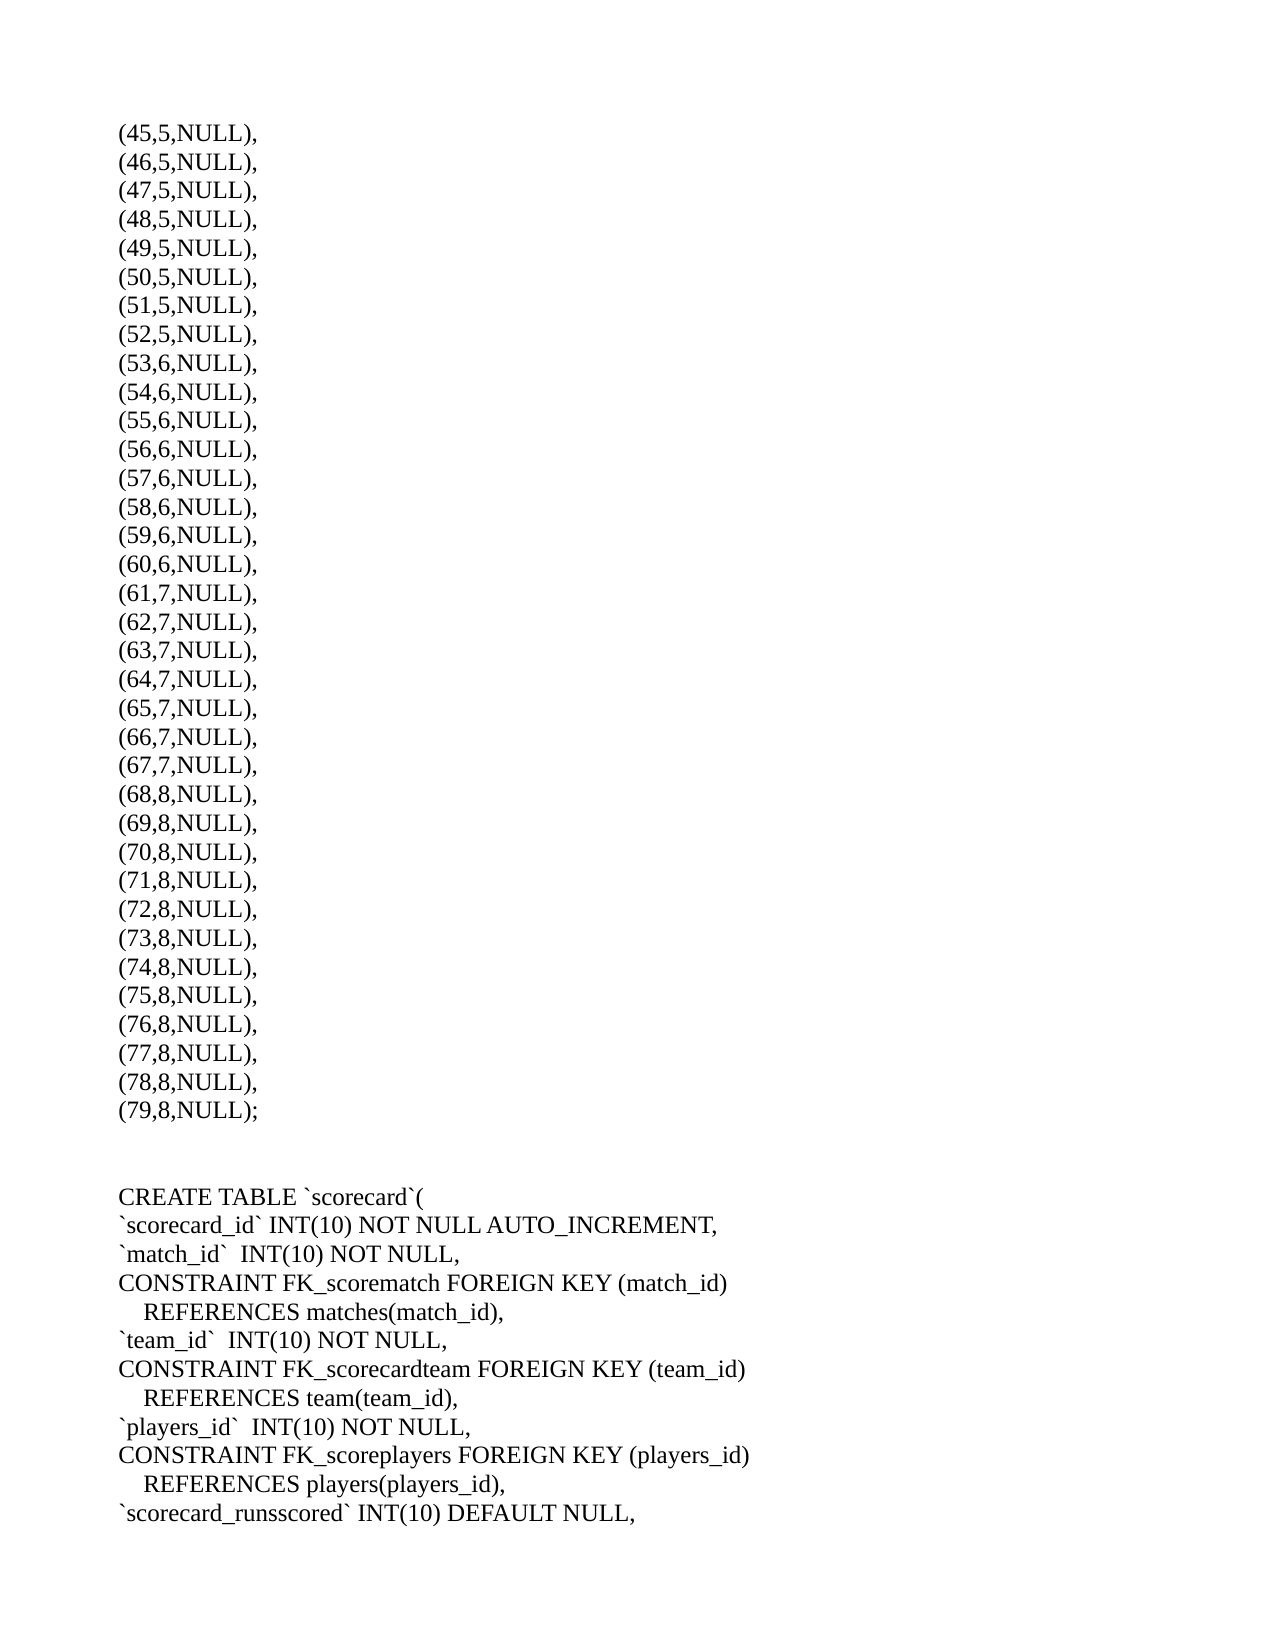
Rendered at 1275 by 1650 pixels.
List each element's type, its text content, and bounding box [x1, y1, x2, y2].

text (56,6,NULL), [118, 434, 1157, 463]
text (57,6,NULL), [118, 463, 1157, 492]
text (77,8,NULL), [118, 1038, 1157, 1067]
text (59,6,NULL), [118, 521, 1157, 549]
text (60,6,NULL), [118, 549, 1157, 578]
text `scorecard_runsscored` INT(10) DEFAULT NULL, [118, 1498, 1157, 1527]
text (62,7,NULL), [118, 607, 1157, 636]
text `scorecard_id` INT(10) NOT NULL AUTO_INCREMENT, [118, 1211, 1157, 1239]
text (58,6,NULL), [118, 492, 1157, 521]
text (66,7,NULL), [118, 722, 1157, 751]
text (67,7,NULL), [118, 751, 1157, 779]
text (70,8,NULL), [118, 837, 1157, 866]
text (79,8,NULL); [118, 1096, 1157, 1124]
text CREATE TABLE `scorecard`( [118, 1182, 1157, 1211]
text (54,6,NULL), [118, 377, 1157, 406]
text (45,5,NULL), [118, 118, 1157, 147]
text (71,8,NULL), [118, 866, 1157, 894]
text (73,8,NULL), [118, 923, 1157, 952]
text (48,5,NULL), [118, 204, 1157, 233]
text (49,5,NULL), [118, 233, 1157, 262]
text (52,5,NULL), [118, 319, 1157, 348]
text (51,5,NULL), [118, 291, 1157, 319]
text (55,6,NULL), [118, 406, 1157, 434]
text (75,8,NULL), [118, 981, 1157, 1009]
text (53,6,NULL), [118, 348, 1157, 377]
text REFERENCES players(players_id), [118, 1469, 1157, 1498]
text `team_id` INT(10) NOT NULL, [118, 1326, 1157, 1354]
text (68,8,NULL), [118, 779, 1157, 808]
text (64,7,NULL), [118, 664, 1157, 693]
text (65,7,NULL), [118, 693, 1157, 722]
text (72,8,NULL), [118, 894, 1157, 923]
text CONSTRAINT FK_scorematch FOREIGN KEY (match_id) [118, 1268, 1157, 1297]
text CONSTRAINT FK_scoreplayers FOREIGN KEY (players_id) [118, 1441, 1157, 1469]
text (61,7,NULL), [118, 578, 1157, 607]
text (74,8,NULL), [118, 952, 1157, 981]
text (63,7,NULL), [118, 636, 1157, 664]
text `match_id` INT(10) NOT NULL, [118, 1239, 1157, 1268]
text (46,5,NULL), [118, 147, 1157, 176]
text (50,5,NULL), [118, 262, 1157, 291]
text CONSTRAINT FK_scorecardteam FOREIGN KEY (team_id) [118, 1354, 1157, 1383]
text (47,5,NULL), [118, 176, 1157, 204]
text REFERENCES matches(match_id), [118, 1297, 1157, 1326]
text `players_id` INT(10) NOT NULL, [118, 1412, 1157, 1441]
text REFERENCES team(team_id), [118, 1383, 1157, 1412]
text (69,8,NULL), [118, 808, 1157, 837]
text (76,8,NULL), [118, 1009, 1157, 1038]
text (78,8,NULL), [118, 1067, 1157, 1096]
